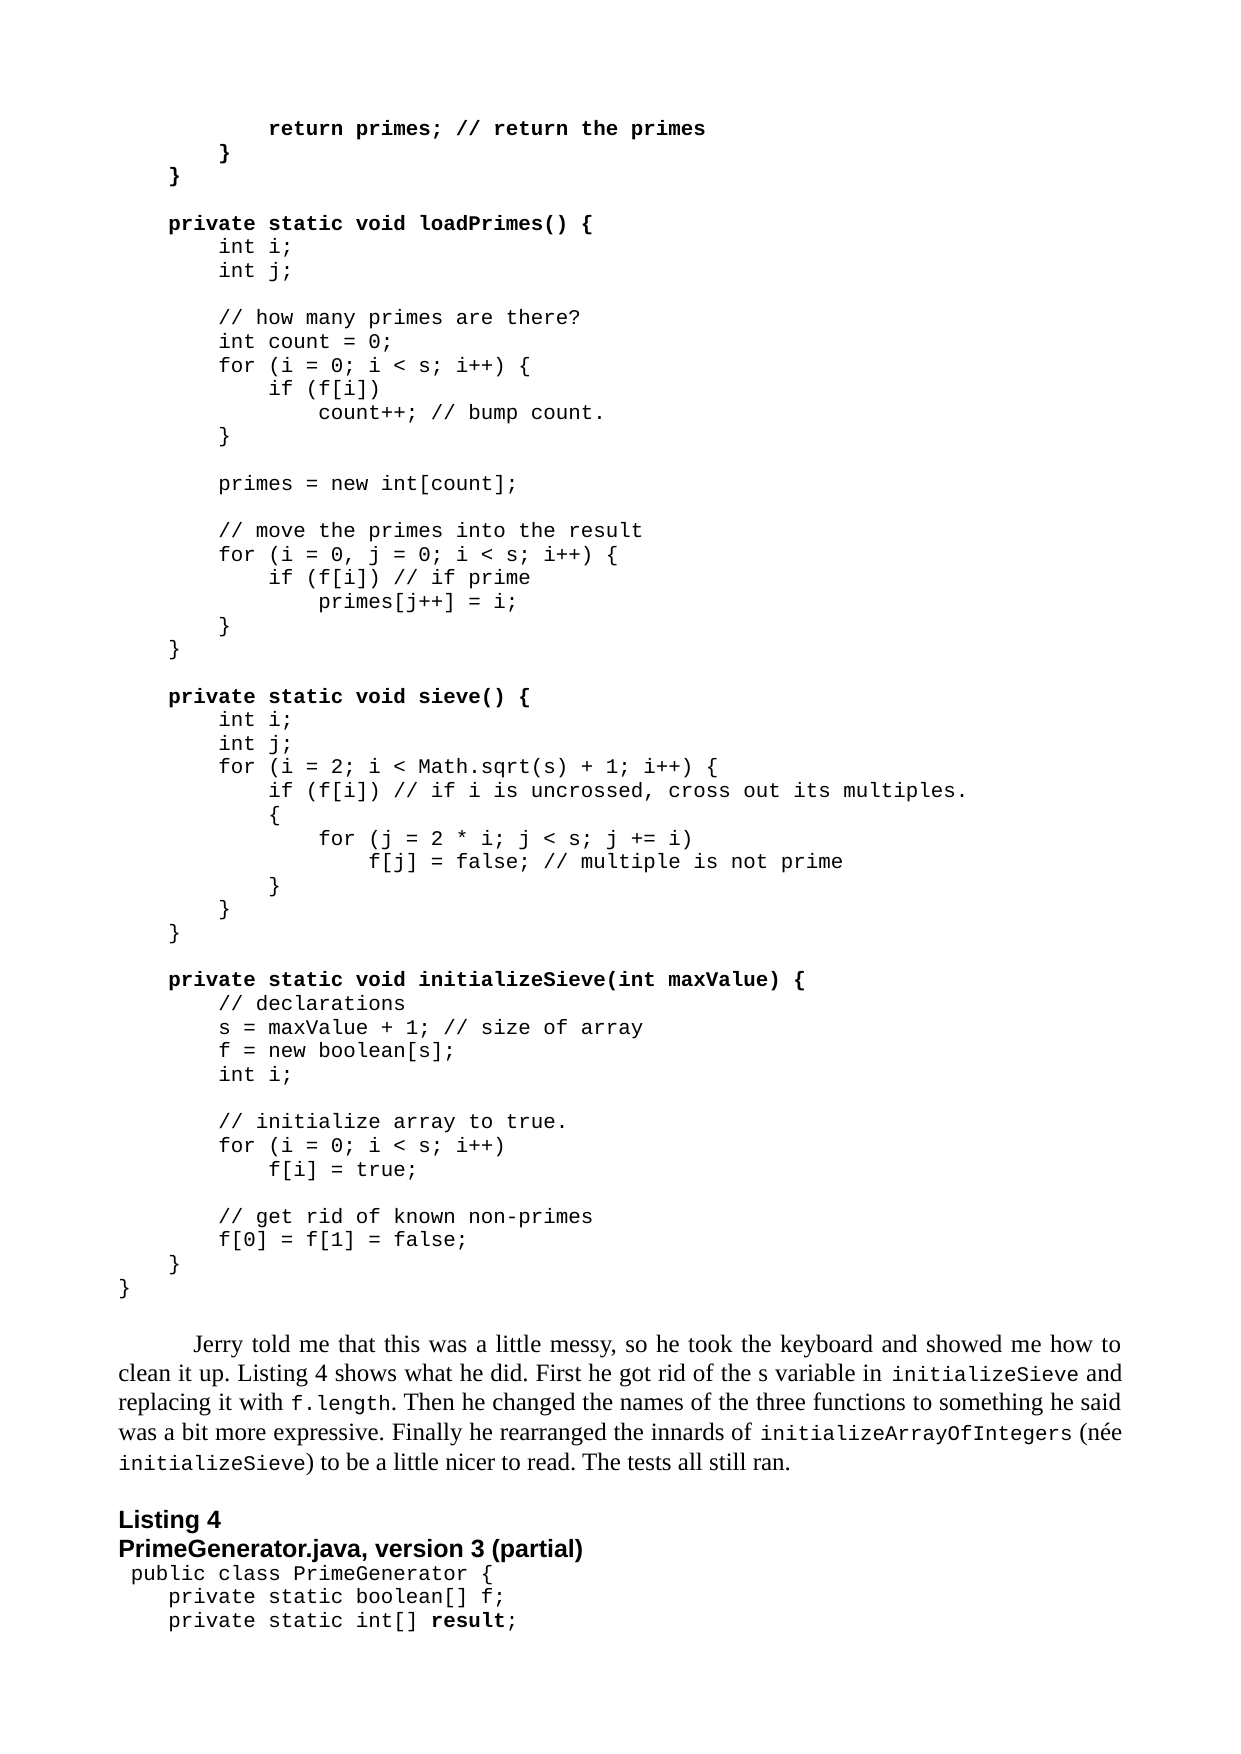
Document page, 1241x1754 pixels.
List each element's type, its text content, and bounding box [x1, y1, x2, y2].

text } [118, 1277, 1122, 1300]
text // how many primes are there? [118, 307, 1122, 331]
text int i; [118, 1064, 1122, 1088]
text } [118, 426, 1122, 449]
text } [118, 1253, 1122, 1277]
text // get rid of known non-primes [118, 1206, 1122, 1229]
text int i; [118, 709, 1122, 733]
text } [118, 875, 1122, 898]
text } [118, 165, 1122, 189]
text f = new boolean[s]; [118, 1040, 1122, 1064]
text Jerry told me that this was a little messy, so he took the keyboard and showed me how to clean it up. Listing 4 shows what he did. First he got rid of the s variable in initializeSieve and replacing it with f.length. Then he changed the names of the three functions to something he said was a bit more expressive. Finally he rearranged the innards of initializeArrayOfIntegers (née initializeSieve) to be a little nicer to read. The tests all still ran. [118, 1329, 1122, 1476]
text } [118, 922, 1122, 946]
text if (f[i]) // if i is uncrossed, cross out its multiples. [118, 780, 1122, 804]
text for (i = 0; i < s; i++) [118, 1135, 1122, 1158]
text f[0] = f[1] = false; [118, 1229, 1122, 1253]
text count++; // bump count. [118, 402, 1122, 426]
text for (i = 0, j = 0; i < s; i++) { [118, 544, 1122, 567]
text int count = 0; [118, 331, 1122, 354]
text int j; [118, 260, 1122, 284]
text } [118, 615, 1122, 638]
text f[i] = true; [118, 1158, 1122, 1182]
text if (f[i]) [118, 378, 1122, 402]
text for (i = 2; i < Math.sqrt(s) + 1; i++) { [118, 757, 1122, 780]
text for (i = 0; i < s; i++) { [118, 354, 1122, 378]
text int j; [118, 733, 1122, 757]
text private static void loadPrimes() { [118, 213, 1122, 236]
text int i; [118, 236, 1122, 260]
text return primes; // return the primes [118, 118, 1122, 142]
text private static boolean[] f; [118, 1586, 1122, 1610]
text } [118, 142, 1122, 165]
text for (j = 2 * i; j < s; j += i) [118, 827, 1122, 851]
text private static void sieve() { [118, 686, 1122, 709]
text public class PrimeGenerator { [118, 1562, 1122, 1586]
text // initialize array to true. [118, 1111, 1122, 1135]
text primes = new int[count]; [118, 473, 1122, 496]
text private static void initializeSieve(int maxValue) { [118, 969, 1122, 993]
text s = maxValue + 1; // size of array [118, 1017, 1122, 1040]
text // move the primes into the result [118, 520, 1122, 544]
text f[j] = false; // multiple is not prime [118, 851, 1122, 875]
text primes[j++] = i; [118, 591, 1122, 615]
text PrimeGenerator.java, version 3 (partial) [118, 1534, 1122, 1562]
text { [118, 804, 1122, 827]
text } [118, 638, 1122, 662]
text } [118, 898, 1122, 922]
text if (f[i]) // if prime [118, 567, 1122, 591]
text Listing 4 [118, 1505, 1122, 1534]
text // declarations [118, 993, 1122, 1017]
text private static int[] result; [118, 1610, 1122, 1633]
